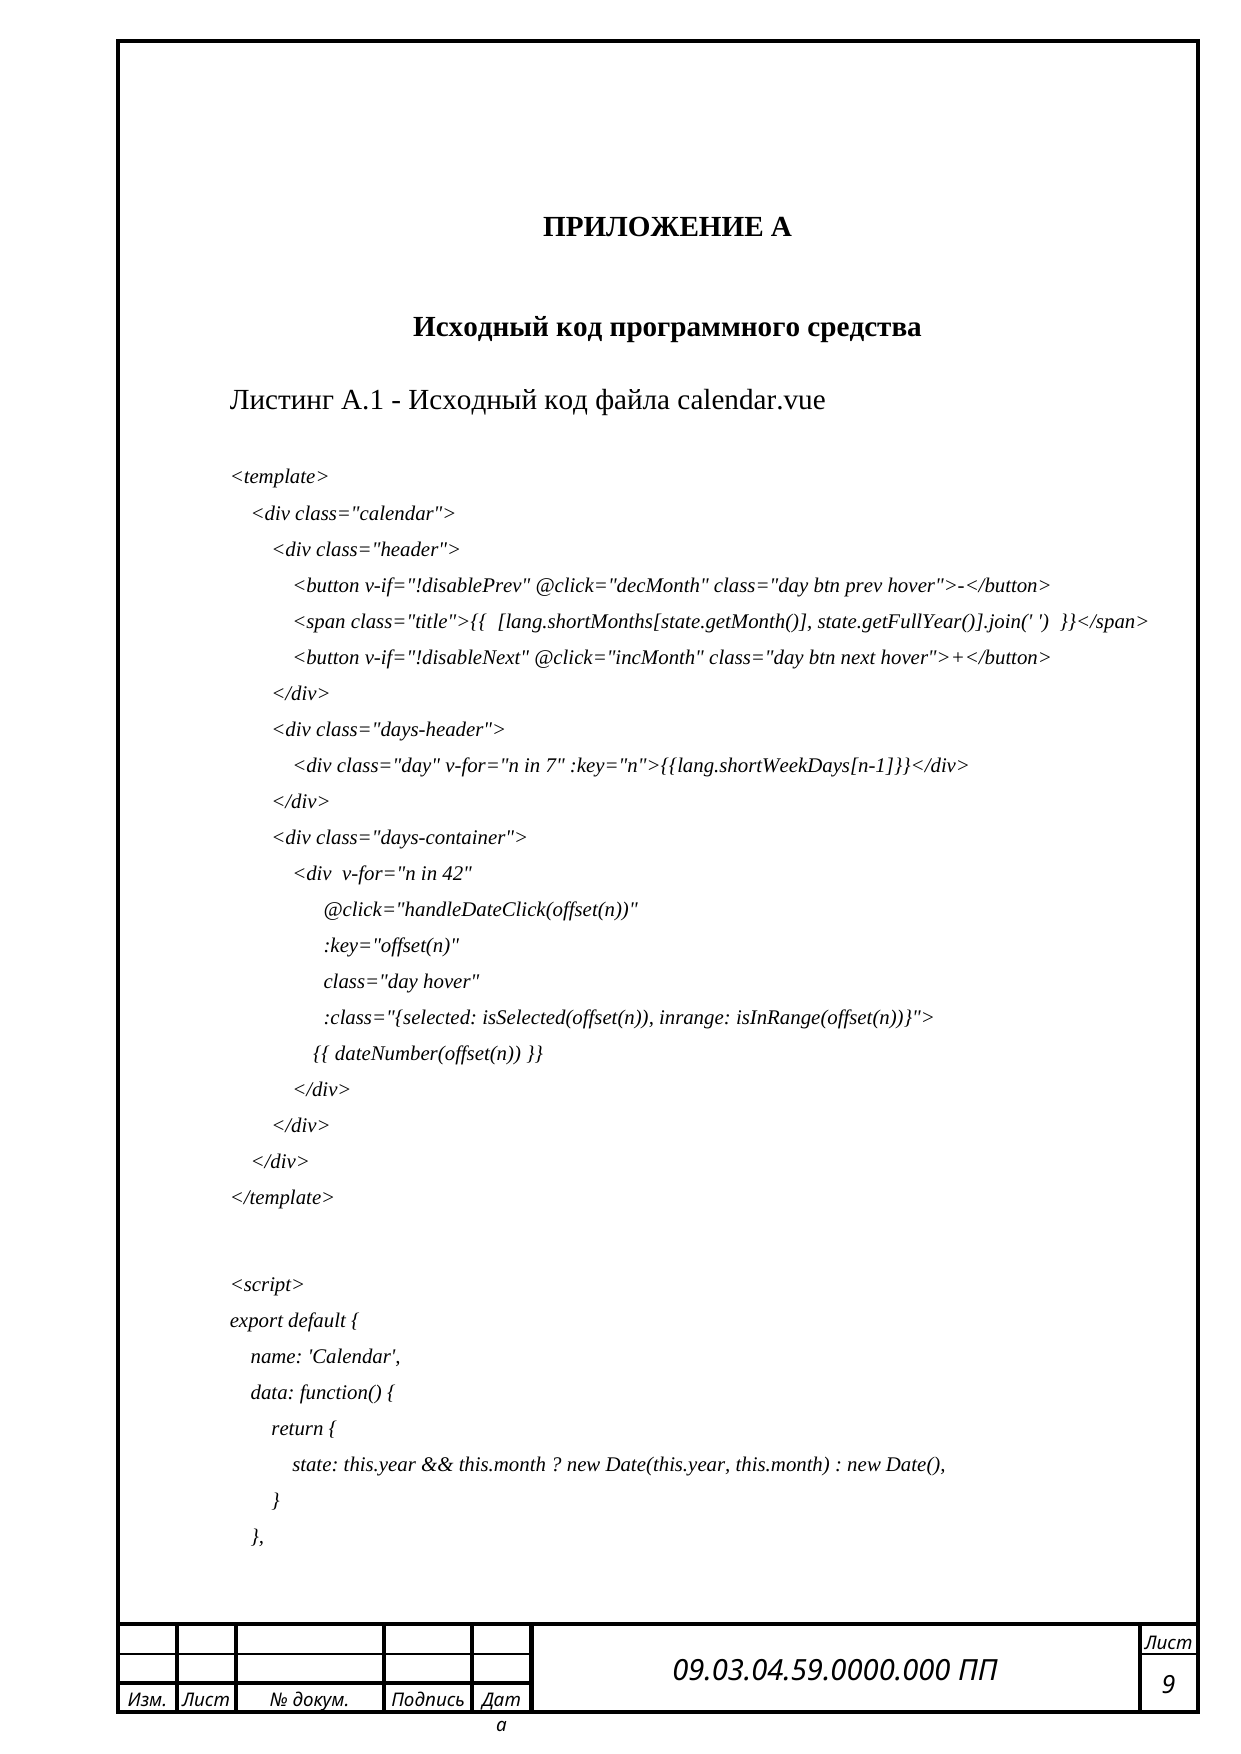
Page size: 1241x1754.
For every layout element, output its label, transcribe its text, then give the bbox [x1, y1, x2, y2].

text {{ dateNumber(offset(n)) }} [229, 1041, 1163, 1065]
text :class="{selected: isSelected(offset(n)), inrange: isInRange(offset(n))}"> [229, 1005, 1163, 1029]
text <button v-if="!disableNext" @click="incMonth" class="day btn next hover">+</button> [229, 644, 1163, 669]
text </div> [229, 681, 1163, 705]
text </div> [229, 1149, 1163, 1173]
text Листинг А.1 - Исходный код файла calendar.vue [229, 382, 1163, 416]
text </div> [229, 1077, 1163, 1101]
text name: 'Calendar', [229, 1344, 1163, 1368]
text :key="offset(n)" [229, 933, 1163, 957]
text <template> [229, 464, 1163, 488]
text @click="handleDateClick(offset(n))" [229, 897, 1163, 921]
text <div class="day" v-for="n in 7" :key="n">{{lang.shortWeekDays[n-1]}}</div> [229, 753, 1163, 777]
text <button v-if="!disablePrev" @click="decMonth" class="day btn prev hover">-</button> [229, 572, 1163, 597]
text <script> [229, 1272, 1163, 1296]
text </div> [229, 1113, 1163, 1137]
text }, [229, 1524, 1163, 1548]
text <span class="title">{{ [lang.shortMonths[state.getMonth()], state.getFullYear()].join(' ') }}</span> [229, 608, 1163, 633]
text return { [229, 1416, 1163, 1440]
text ПРИЛОЖЕНИЕ А [171, 209, 1163, 242]
text </template> [229, 1185, 1163, 1209]
text <div class="days-header"> [229, 717, 1163, 741]
text </div> [229, 789, 1163, 813]
text <div class="calendar"> [229, 500, 1163, 524]
text state: this.year && this.month ? new Date(this.year, this.month) : new Date(), [229, 1452, 1163, 1476]
text class="day hover" [229, 969, 1163, 993]
text <div class="header"> [229, 536, 1163, 561]
text data: function() { [229, 1380, 1163, 1404]
text <div class="days-container"> [229, 825, 1163, 849]
text <div v-for="n in 42" [229, 861, 1163, 885]
text export default { [229, 1308, 1163, 1332]
text Исходный код программного средства [171, 309, 1163, 343]
text } [229, 1488, 1163, 1512]
